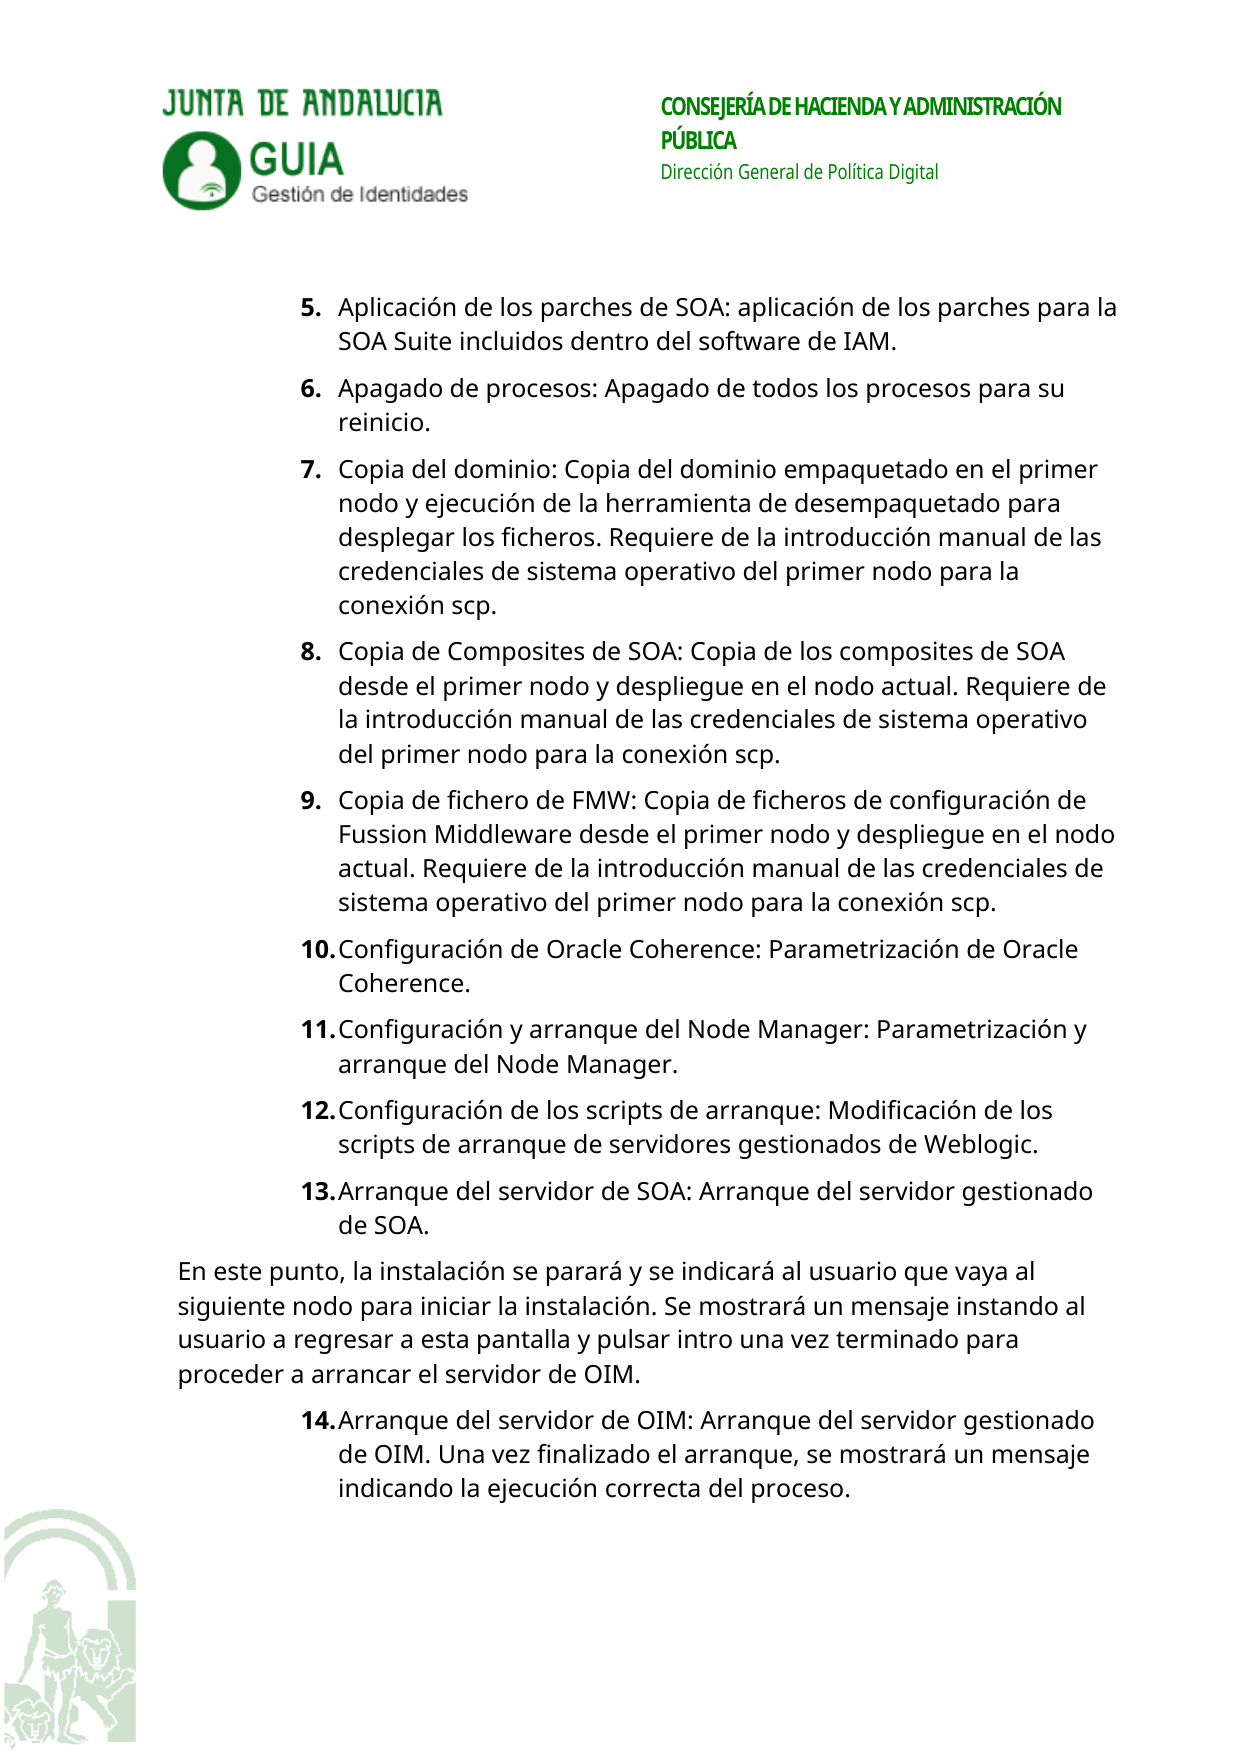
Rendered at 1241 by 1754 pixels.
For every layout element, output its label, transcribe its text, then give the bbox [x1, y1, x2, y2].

list Apagado de procesos: Apagado de todos los procesos para su reinicio. [300, 371, 1122, 439]
list Arranque del servidor de OIM: Arranque del servidor gestionado de OIM. Una vez finalizado el arranque, se mostrará un mensaje indicando la ejecución correcta del proceso. [300, 1403, 1122, 1505]
text En este punto, la instalación se parará y se indicará al usuario que vaya al siguiente nodo para iniciar la instalación. Se mostrará un mensaje instando al usuario a regresar a esta pantalla y pulsar intro una vez terminado para proceder a arrancar el servidor de OIM. [177, 1254, 1122, 1390]
list Configuración de los scripts de arranque: Modificación de los scripts de arranque de servidores gestionados de Weblogic. [300, 1093, 1122, 1161]
list Configuración de Oracle Coherence: Parametrización de Oracle Coherence. [300, 932, 1122, 1000]
list Arranque del servidor de SOA: Arranque del servidor gestionado de SOA. [300, 1173, 1122, 1242]
picture [147, 82, 498, 225]
list Copia de fichero de FMW: Copia de ficheros de configuración de Fussion Middleware desde el primer nodo y despliegue en el nodo actual. Requiere de la introducción manual de las credenciales de sistema operativo del primer nodo para la conexión scp. [300, 783, 1122, 919]
picture [4, 1508, 137, 1750]
list Configuración y arranque del Node Manager: Parametrización y arranque del Node Manager. [300, 1012, 1122, 1080]
list Aplicación de los parches de SOA: aplicación de los parches para la SOA Suite incluidos dentro del software de IAM. [300, 290, 1122, 358]
list Copia de Composites de SOA: Copia de los composites de SOA desde el primer nodo y despliegue en el nodo actual. Requiere de la introducción manual de las credenciales de sistema operativo del primer nodo para la conexión scp. [300, 634, 1122, 770]
list Copia del dominio: Copia del dominio empaquetado en el primer nodo y ejecución de la herramienta de desempaquetado para desplegar los ficheros. Requiere de la introducción manual de las credenciales de sistema operativo del primer nodo para la conexión scp. [300, 451, 1122, 622]
